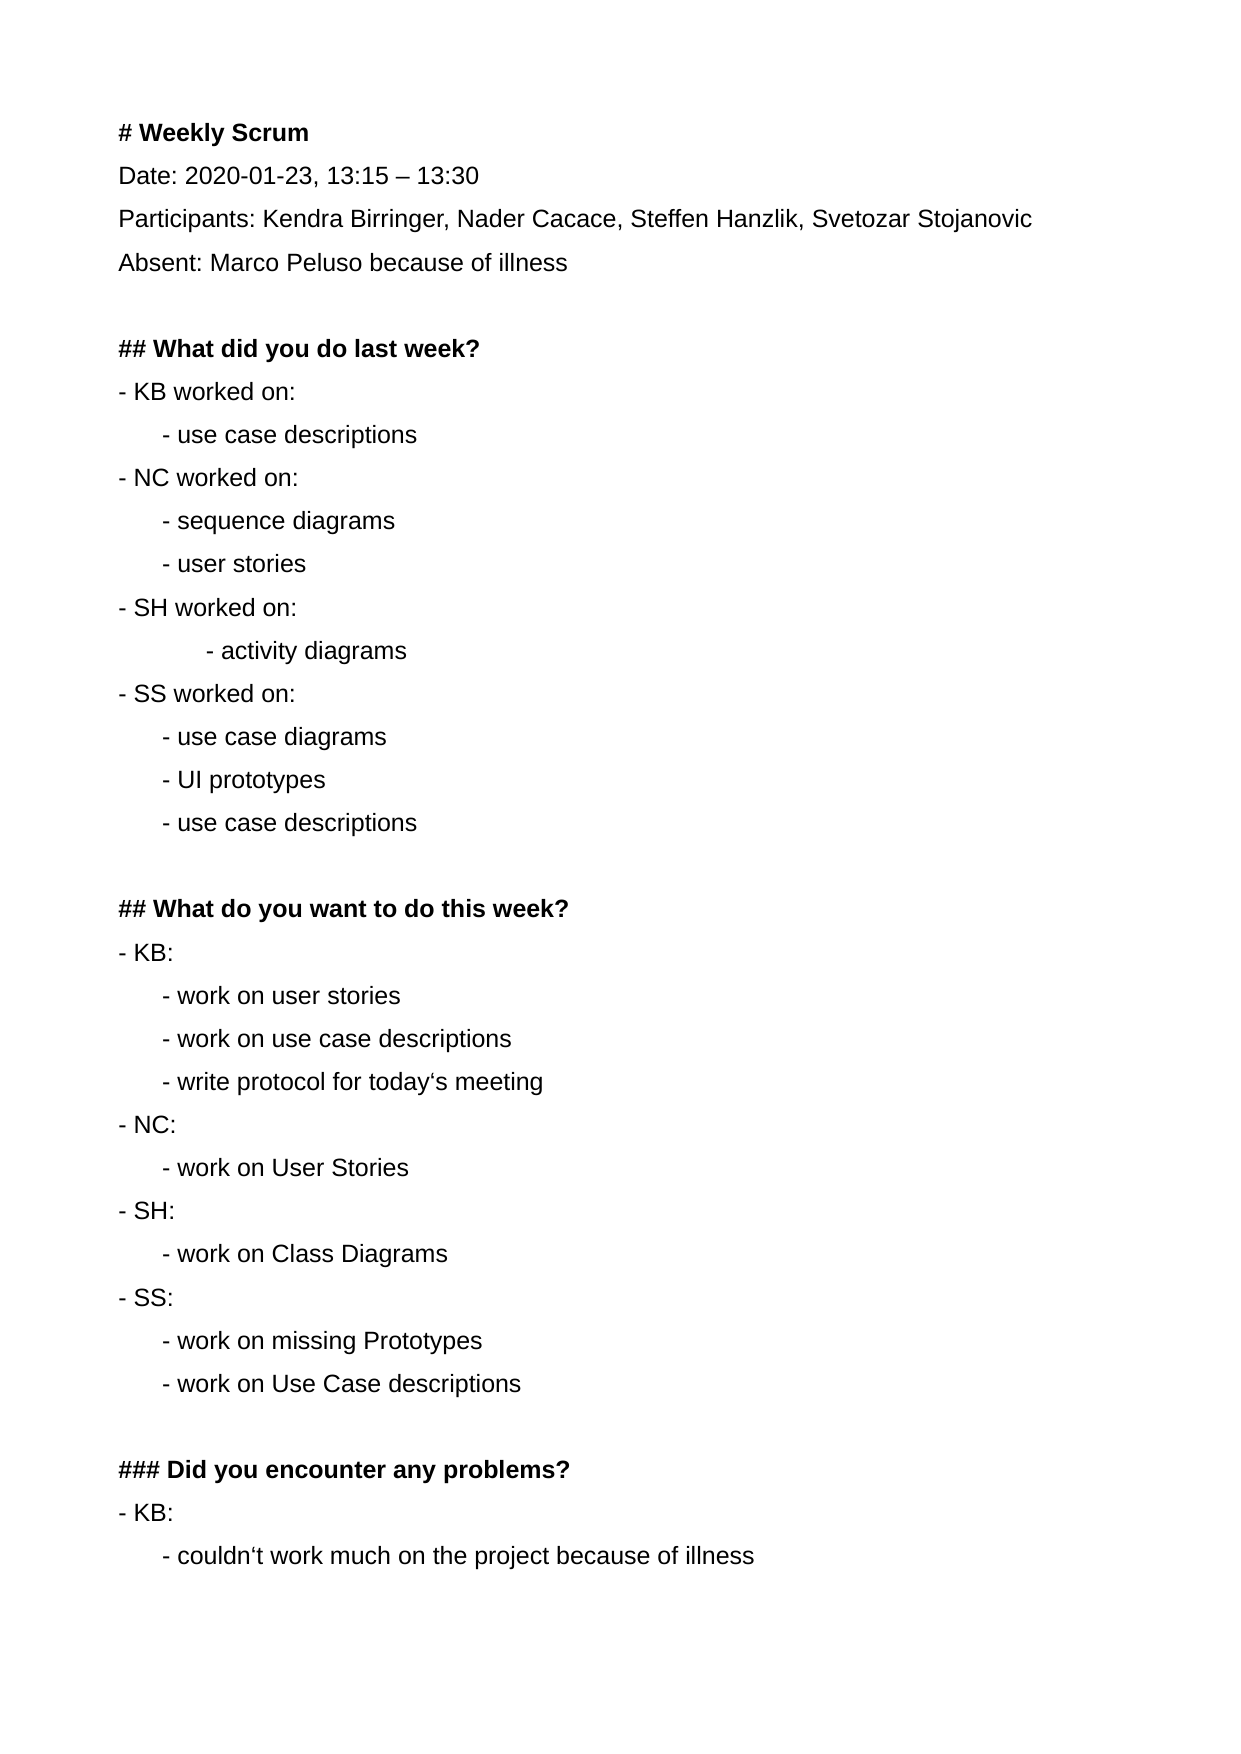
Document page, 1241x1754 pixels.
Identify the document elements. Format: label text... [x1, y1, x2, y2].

text - SH: [118, 1196, 1122, 1225]
text - work on Use Case descriptions [118, 1369, 1122, 1397]
text - SS: [118, 1282, 1122, 1311]
text - sequence diagrams [162, 506, 1122, 535]
text Date: 2020-01-23, 13:15 – 13:30 [118, 161, 1122, 190]
text - user stories [162, 549, 1122, 578]
text - write protocol for today‘s meeting [118, 1067, 1122, 1096]
text - couldn‘t work much on the project because of illness [118, 1541, 1122, 1570]
text - SS worked on: [118, 679, 1122, 707]
text ## What do you want to do this week? [118, 894, 1122, 923]
text - KB worked on: [118, 377, 1122, 406]
text - work on use case descriptions [118, 1024, 1122, 1052]
text ### Did you encounter any problems? [118, 1455, 1122, 1484]
text - work on user stories [118, 981, 1122, 1009]
text - work on User Stories [118, 1153, 1122, 1182]
text - activity diagrams [162, 636, 1122, 664]
text ## What did you do last week? [118, 334, 1122, 362]
text - use case diagrams [118, 722, 1122, 751]
text - KB: [118, 1498, 1122, 1527]
text - KB: [118, 937, 1122, 966]
text - NC worked on: [118, 463, 1122, 492]
text - NC: [118, 1110, 1122, 1139]
text - work on Class Diagrams [118, 1239, 1122, 1268]
text - use case descriptions [118, 420, 1122, 449]
text Participants: Kendra Birringer, Nader Cacace, Steffen Hanzlik, Svetozar Stojanovic [118, 204, 1122, 233]
text - SH worked on: [118, 592, 1122, 621]
text - use case descriptions [118, 808, 1122, 837]
text - work on missing Prototypes [118, 1326, 1122, 1354]
text # Weekly Scrum [118, 118, 1122, 147]
text Absent: Marco Peluso because of illness [118, 247, 1122, 276]
text - UI prototypes [118, 765, 1122, 794]
